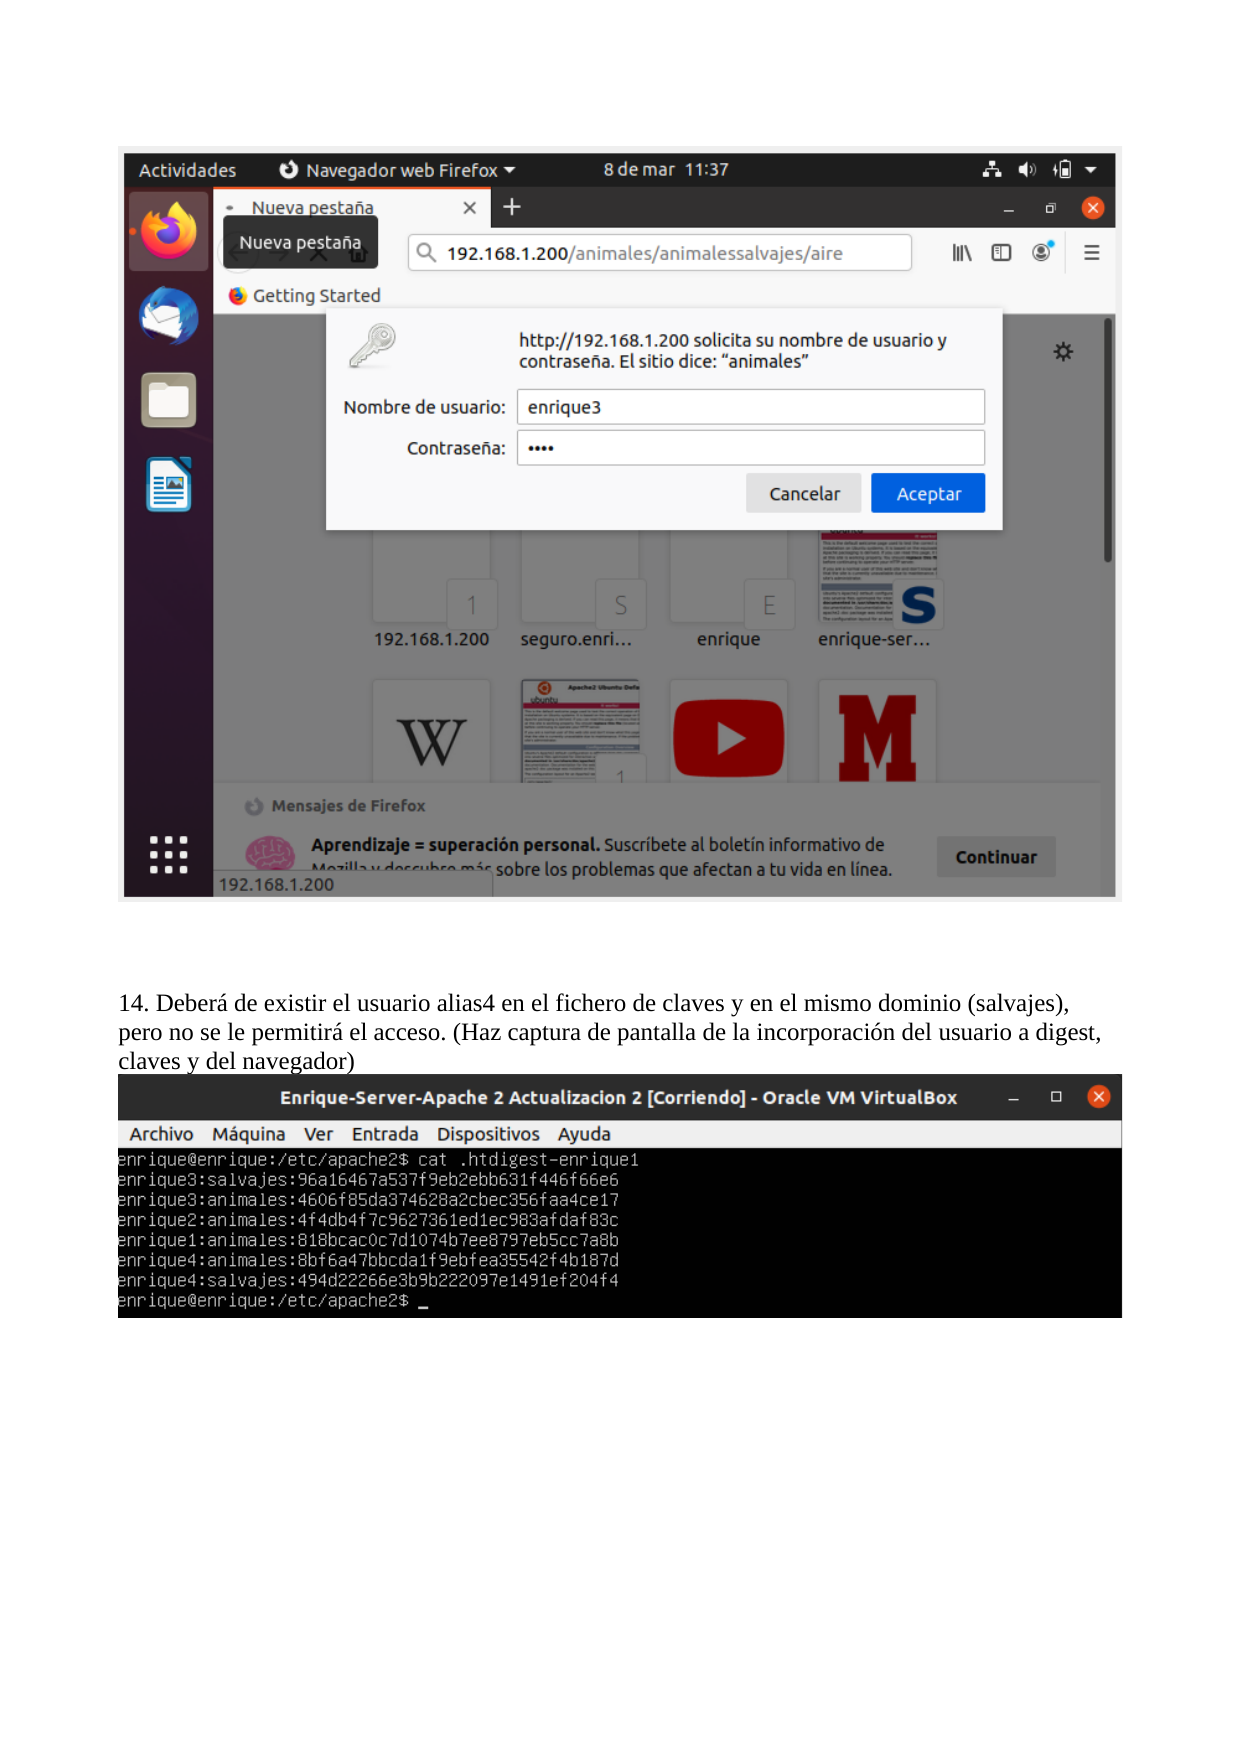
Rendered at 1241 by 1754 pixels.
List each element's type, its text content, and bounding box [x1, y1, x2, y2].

text pero no se le permitirá el acceso. (Haz captura de pantalla de la incorporación del usuario a digest, claves y del navegador) [118, 1017, 1122, 1074]
text 14. Deberá de existir el usuario alias4 en el fichero de claves y en el mismo dominio (salvajes), [118, 988, 1122, 1017]
picture [118, 1074, 1123, 1318]
picture [118, 146, 1123, 902]
